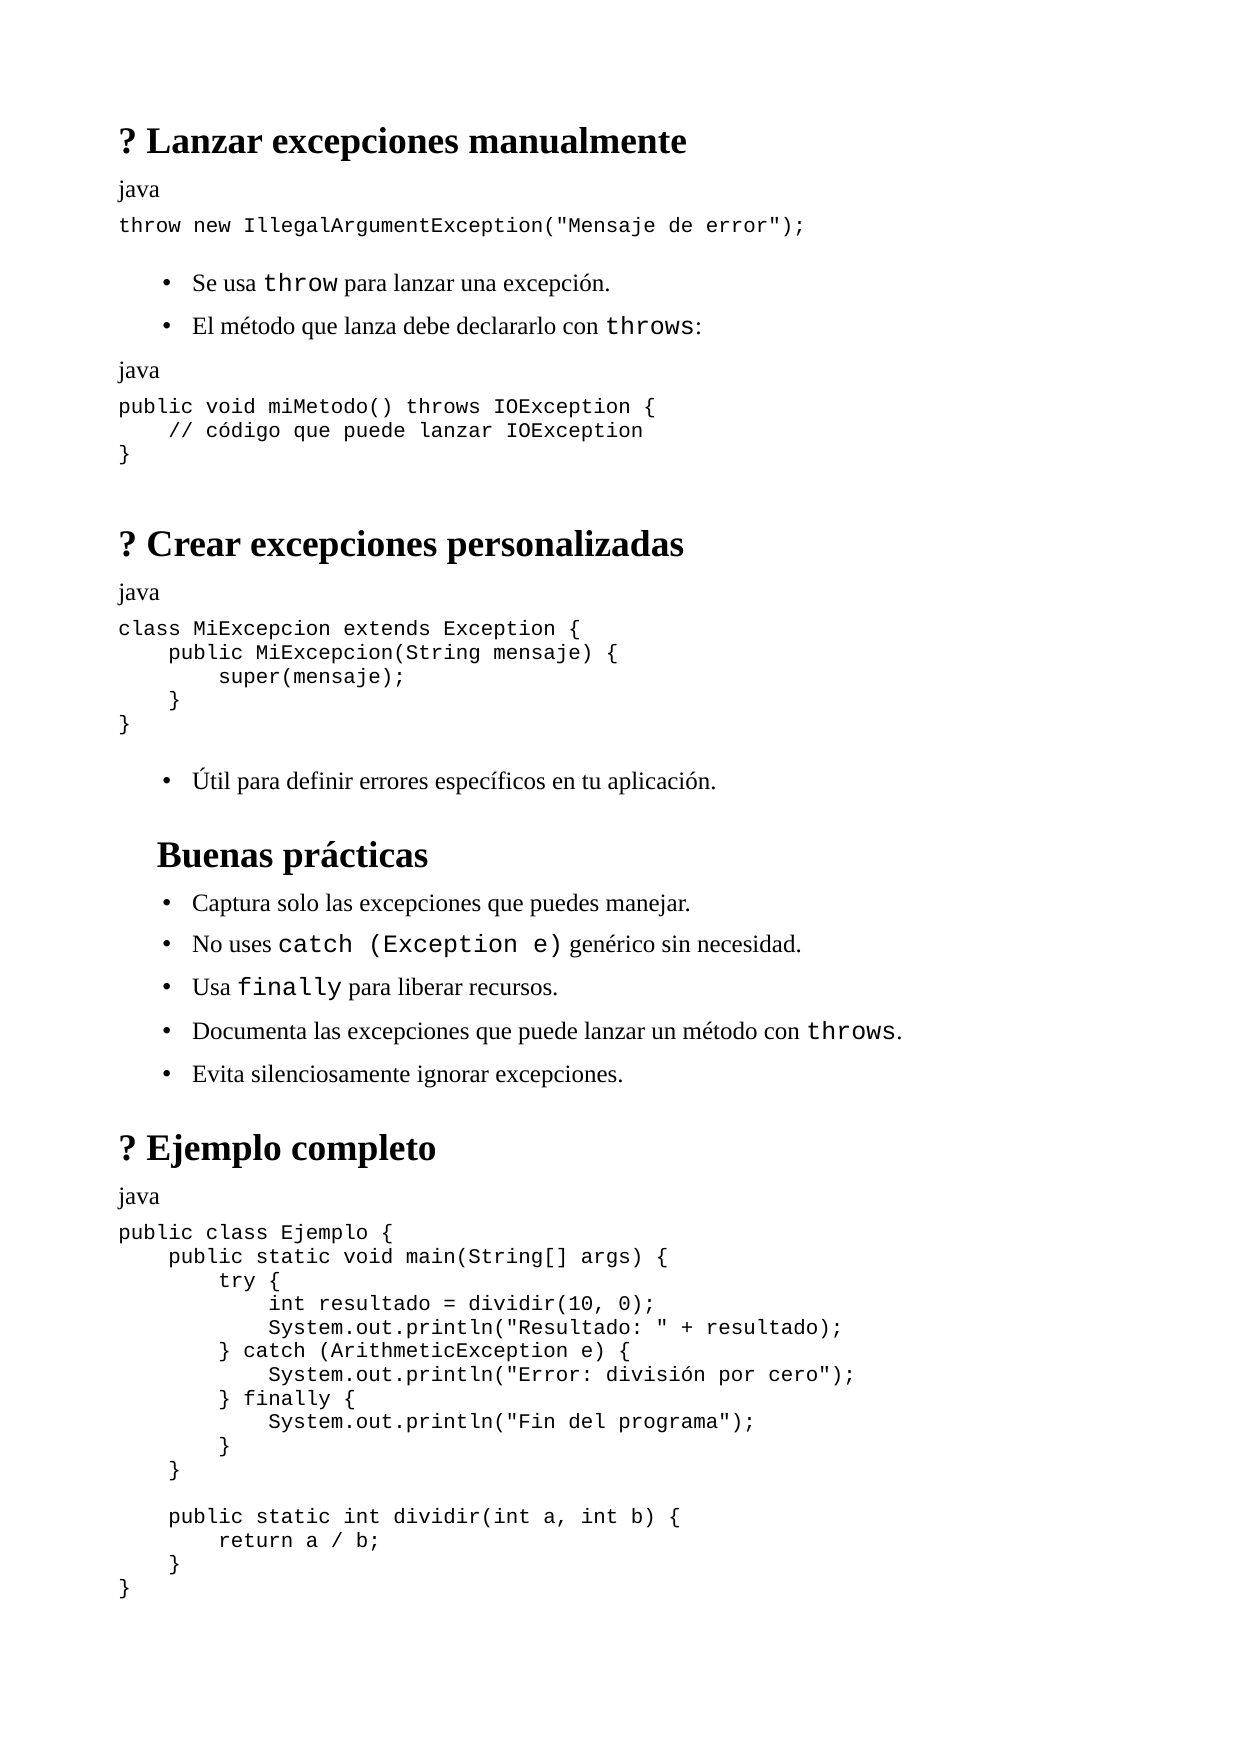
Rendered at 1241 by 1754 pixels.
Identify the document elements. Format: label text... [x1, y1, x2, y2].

text } finally { [118, 1388, 1122, 1411]
list Se usa throw para lanzar una excepción. [162, 268, 1122, 299]
list Documenta las excepciones que puede lanzar un método con throws. [162, 1016, 1122, 1047]
text } [118, 1435, 1122, 1459]
list Captura solo las excepciones que puedes manejar. [162, 888, 1122, 917]
text int resultado = dividir(10, 0); [118, 1293, 1122, 1317]
subtitle ? Crear excepciones personalizadas [118, 521, 1122, 564]
list No uses catch (Exception e) genérico sin necesidad. [162, 929, 1122, 960]
text System.out.println("Error: división por cero"); [118, 1364, 1122, 1388]
text super(mensaje); [118, 666, 1122, 689]
text throw new IllegalArgumentException("Mensaje de error"); [118, 215, 1122, 239]
text public void miMetodo() throws IOException { [118, 396, 1122, 420]
text return a / b; [118, 1530, 1122, 1553]
text System.out.println("Resultado: " + resultado); [118, 1317, 1122, 1341]
text java [118, 1181, 1122, 1210]
subtitle ? Ejemplo completo [118, 1125, 1122, 1168]
text java [118, 577, 1122, 606]
text public class Ejemplo { [118, 1222, 1122, 1246]
list Útil para definir errores específicos en tu aplicación. [162, 766, 1122, 795]
text } [118, 713, 1122, 737]
text public static int dividir(int a, int b) { [118, 1506, 1122, 1530]
text } [118, 1577, 1122, 1601]
text class MiExcepcion extends Exception { [118, 618, 1122, 642]
text // código que puede lanzar IOException [118, 420, 1122, 443]
subtitle ? Lanzar excepciones manualmente [118, 118, 1122, 161]
subtitle ✅ Buenas prácticas [118, 832, 1122, 875]
text } [118, 443, 1122, 467]
text java [118, 174, 1122, 202]
text } [118, 1459, 1122, 1482]
text } [118, 689, 1122, 713]
text public MiExcepcion(String mensaje) { [118, 642, 1122, 666]
text System.out.println("Fin del programa"); [118, 1411, 1122, 1435]
text java [118, 355, 1122, 383]
text } catch (ArithmeticException e) { [118, 1341, 1122, 1364]
list El método que lanza debe declararlo con throws: [162, 311, 1122, 342]
list Evita silenciosamente ignorar excepciones. [162, 1059, 1122, 1088]
text public static void main(String[] args) { [118, 1246, 1122, 1269]
list Usa finally para liberar recursos. [162, 972, 1122, 1003]
text } [118, 1553, 1122, 1577]
text try { [118, 1269, 1122, 1293]
